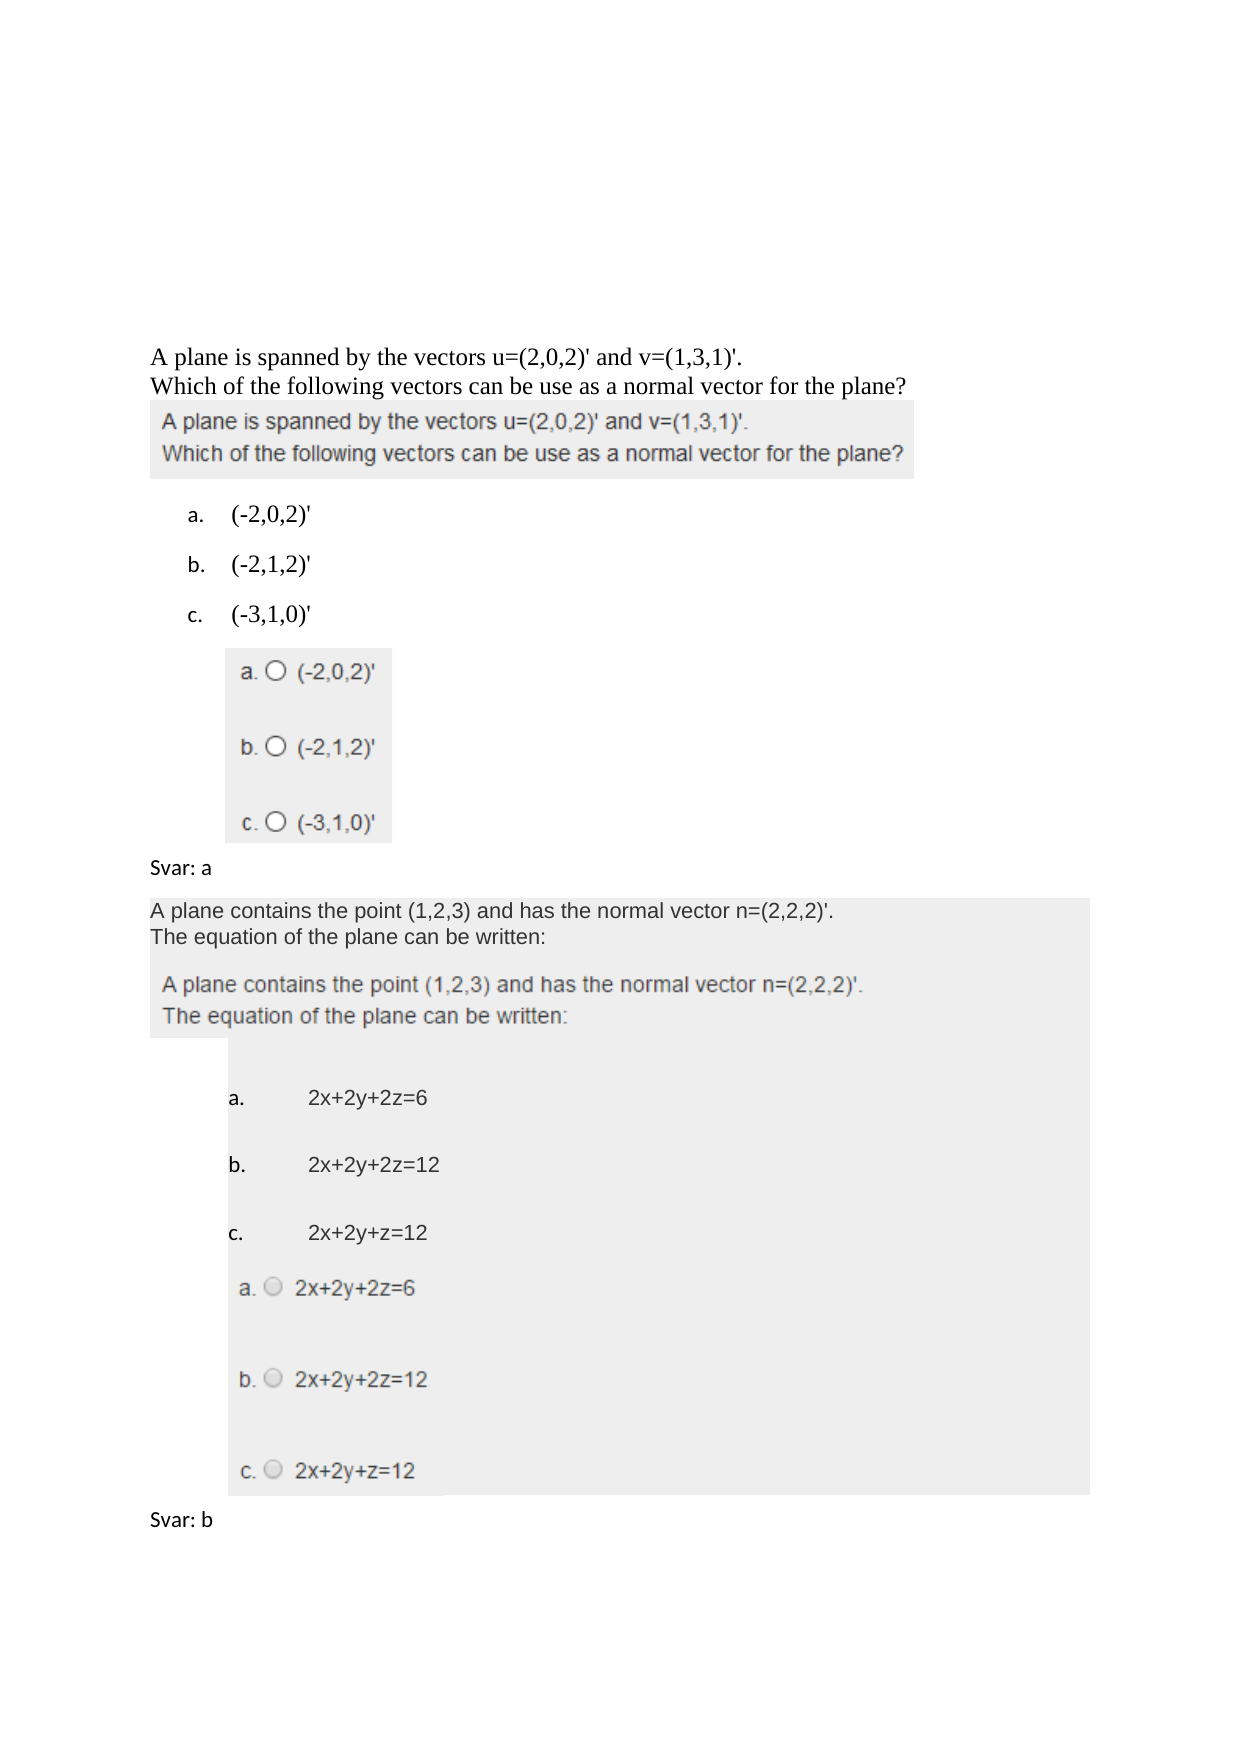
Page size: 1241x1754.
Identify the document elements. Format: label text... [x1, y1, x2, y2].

text Svar: a [150, 853, 1090, 881]
text A plane is spanned by the vectors u=(2,0,2)' and v=(1,3,1)'. Which of the following vectors can be use as a normal vector for the plane? [150, 342, 1090, 478]
list 2x+2y+2z=6 [228, 1064, 1090, 1111]
list 2x+2y+z=12 [228, 1199, 1090, 1246]
list (-2,1,2)' [187, 549, 1090, 578]
text Svar: b [150, 1506, 1090, 1533]
list 2x+2y+2z=12 [228, 1132, 1090, 1178]
list (-2,0,2)' [187, 499, 1090, 528]
text A plane contains the point (1,2,3) and has the normal vector n=(2,2,2)'. The equation of the plane can be written: [150, 898, 1090, 949]
list (-3,1,0)' [187, 599, 1090, 628]
